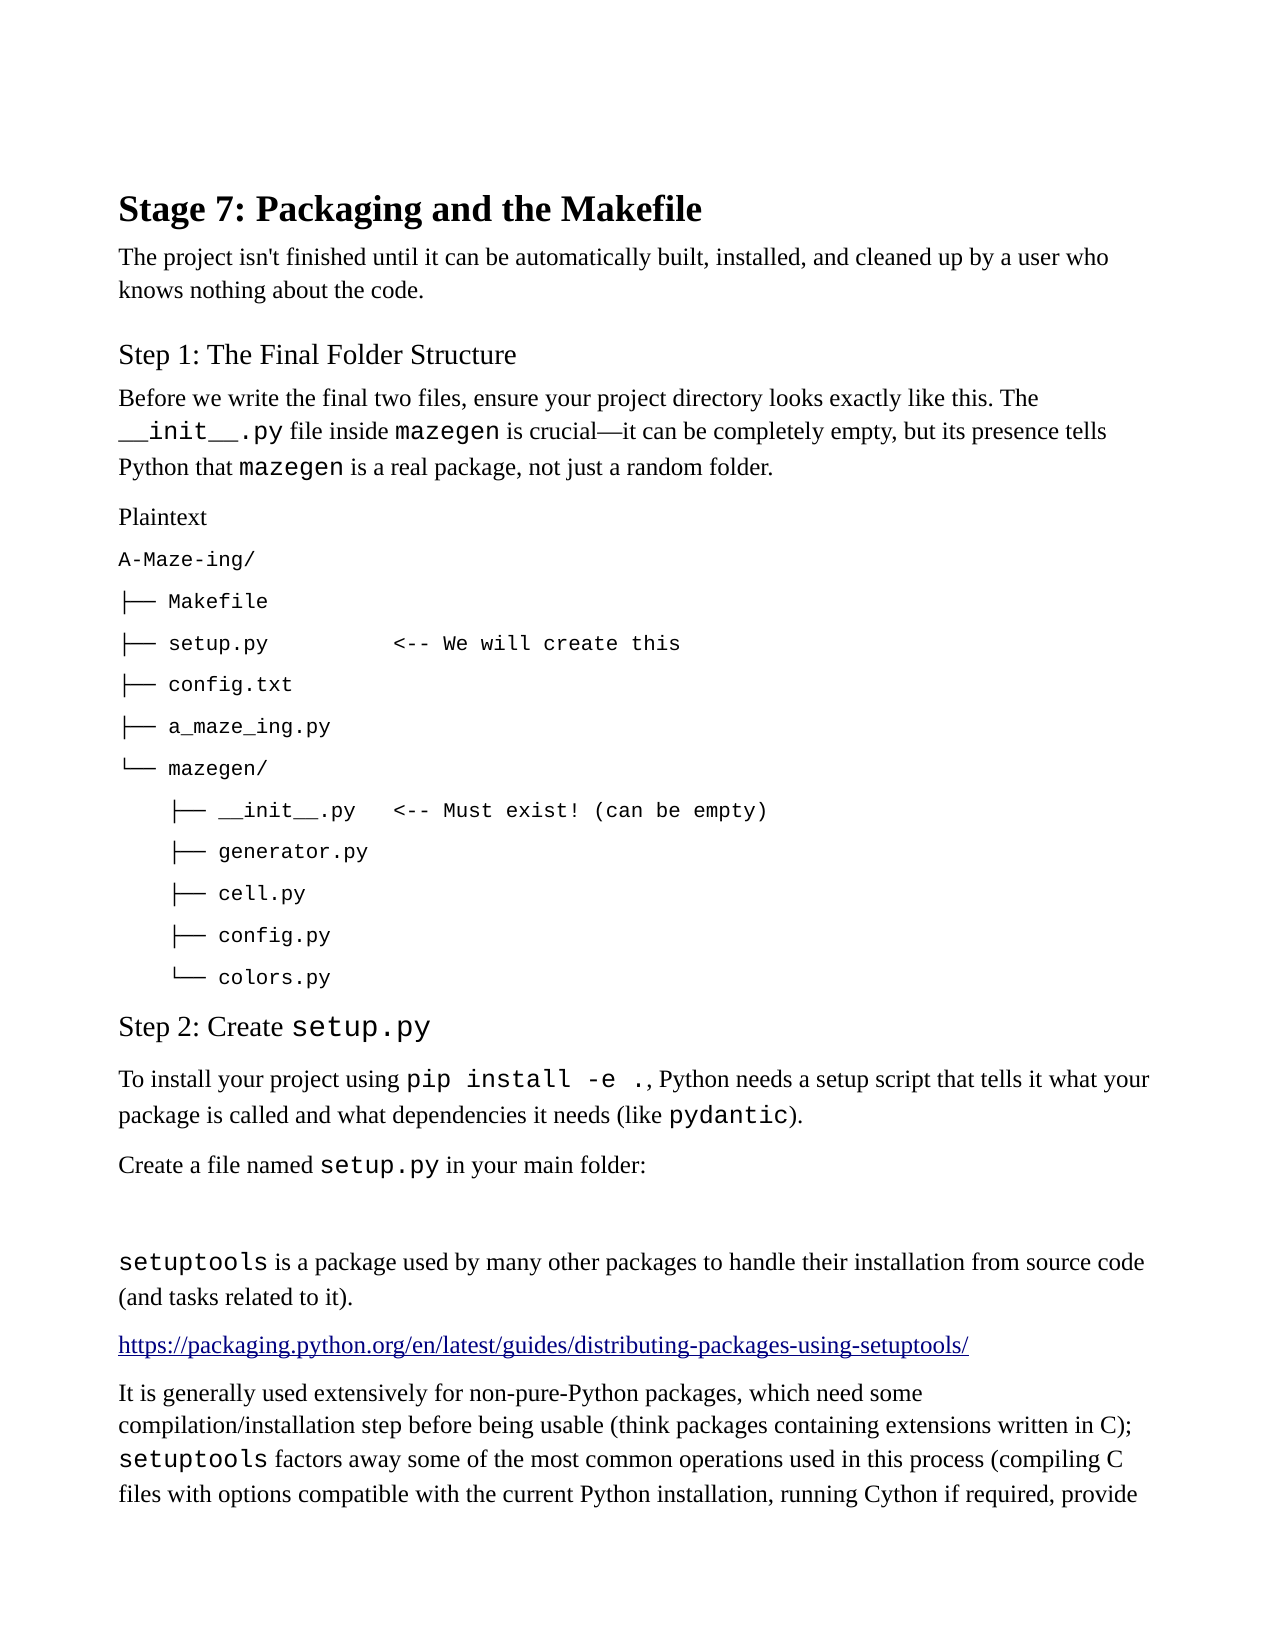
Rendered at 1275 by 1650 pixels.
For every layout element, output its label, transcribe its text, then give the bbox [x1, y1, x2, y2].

subtitle Step 1: The Final Folder Structure [118, 337, 1157, 371]
text └── colors.py [118, 967, 1157, 991]
text ├── config.txt [118, 674, 1157, 698]
text ├── config.py [118, 925, 1157, 949]
text https://packaging.python.org/en/latest/guides/distributing-packages-using-setuptools/ [118, 1330, 1157, 1359]
text ├── generator.py [118, 842, 1157, 865]
text setuptools is a package used by many other packages to handle their installation from source code (and tasks related to it). [118, 1247, 1157, 1311]
text ├── __init__.py <-- Must exist! (can be empty) [175, 800, 1157, 823]
text ├── Makefile [125, 591, 1157, 614]
text It is generally used extensively for non-pure-Python packages, which need some compilation/installation step before being usable (think packages containing extensions written in C); setuptools factors away some of the most common operations used in this process (compiling C files with options compatible with the current Python installation, running Cython if required, provide [118, 1378, 1157, 1507]
text Before we write the final two files, ensure your project directory looks exactly like this. The __init__.py file inside mazegen is crucial—it can be completely empty, but its presence tells Python that mazegen is a real package, not just a random folder. [118, 383, 1157, 482]
text ├── __init__.py <-- Must exist! (can be empty) [118, 800, 174, 823]
subtitle Stage 7: Packaging and the Makefile [118, 187, 1157, 230]
text To install your project using pip install -e ., Python needs a setup script that tells it what your package is called and what dependencies it needs (like pydantic). [118, 1064, 1157, 1131]
subtitle Step 2: Create setup.py [118, 1009, 1157, 1045]
text ├── setup.py <-- We will create this [125, 633, 1157, 656]
text The project isn't finished until it can be automatically built, installed, and cleaned up by a user who knows nothing about the code. [118, 242, 1157, 304]
text └── mazegen/ [118, 758, 1157, 782]
text Plaintext [118, 502, 1157, 530]
text Create a file named setup.py in your main folder: [118, 1150, 1157, 1181]
text ├── a_maze_ing.py [118, 716, 1157, 740]
text ├── cell.py [118, 883, 1157, 907]
text A-Maze-ing/ [118, 549, 1157, 573]
